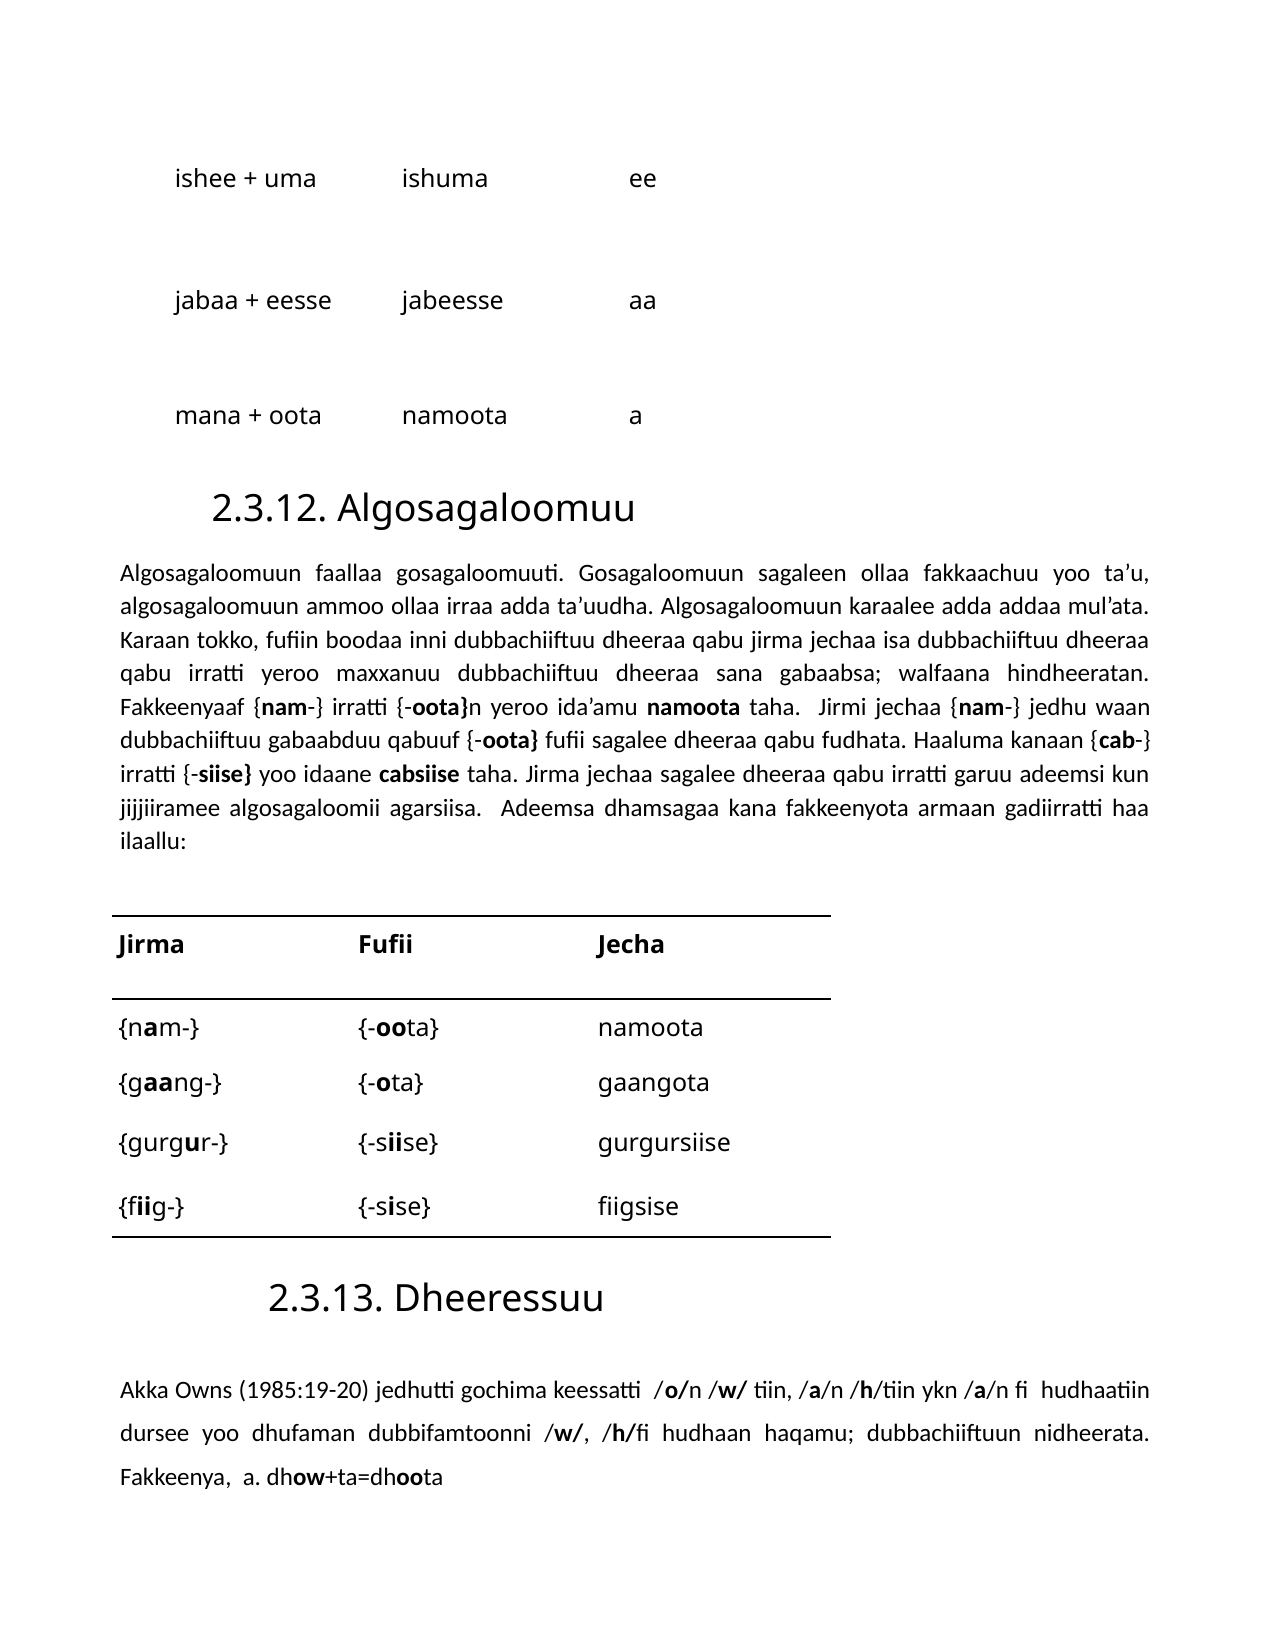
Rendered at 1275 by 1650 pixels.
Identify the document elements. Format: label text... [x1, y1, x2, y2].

text Akka Owns (1985:19-20) jedhutti gochima keessatti /o/n /w/ tiin, /a/n /h/tiin ykn /a/n fi hudhaatiin dursee yoo dhufaman dubbifamtoonni /w/, /h/fi hudhaan haqamu; dubbachiiftuun nidheerata. Fakkeenya, a. dhow+ta=dhoota [120, 1374, 1151, 1491]
table_cell gaangota [598, 1049, 831, 1108]
table_cell aa [629, 240, 661, 361]
table_cell namoota [402, 361, 629, 433]
table_cell ee [629, 118, 661, 240]
table_cell fiigsise [598, 1168, 831, 1236]
table_cell ishee + uma [175, 118, 402, 240]
table_cell {gaang-} [112, 1049, 358, 1108]
table_cell a [629, 361, 661, 433]
table_cell {gurgur-} [112, 1108, 358, 1168]
table_cell gurgursiise [598, 1108, 831, 1168]
table_cell jabeesse [402, 240, 629, 361]
subtitle 2.3.13. Dheeressuu [268, 1271, 1157, 1322]
table_cell mana + oota [175, 361, 402, 433]
subtitle 2.3.12. Algosagaloomuu [118, 482, 1157, 533]
table_cell {-ota} [358, 1049, 598, 1108]
table_cell {-oota} [358, 1000, 598, 1049]
table_cell {-siise} [358, 1108, 598, 1168]
table_cell {nam-} [112, 1000, 358, 1049]
table_cell {-sise} [358, 1168, 598, 1236]
table_header Jecha [598, 917, 831, 998]
table_cell namoota [598, 1000, 831, 1049]
table_cell ishuma [402, 118, 629, 240]
table_cell {fiig-} [112, 1168, 358, 1236]
table_header Fufii [358, 917, 598, 998]
table_header Jirma [112, 917, 358, 998]
table_cell jabaa + eesse [175, 240, 402, 361]
text Algosagaloomuun faallaa gosagaloomuuti. Gosagaloomuun sagaleen ollaa fakkaachuu yoo ta’u, algosagaloomuun ammoo ollaa irraa adda ta’uudha. Algosagaloomuun karaalee adda addaa mul’ata. Karaan tokko, fufiin boodaa inni dubbachiiftuu dheeraa qabu jirma jechaa isa dubbachiiftuu dheeraa qabu irratti yeroo maxxanuu dubbachiiftuu dheeraa sana gabaabsa; walfaana hindheeratan. Fakkeenyaaf {nam-} irratti {-oota}n yeroo ida’amu namoota taha. Jirmi jechaa {nam-} jedhu waan dubbachiiftuu gabaabduu qabuuf {-oota} fufii sagalee dheeraa qabu fudhata. Haaluma kanaan {cab-} irratti {-siise} yoo idaane cabsiise taha. Jirma jechaa sagalee dheeraa qabu irratti garuu adeemsi kun jijjiiramee algosagaloomii agarsiisa. Adeemsa dhamsagaa kana fakkeenyota armaan gadiirratti haa ilaallu: [120, 557, 1151, 856]
